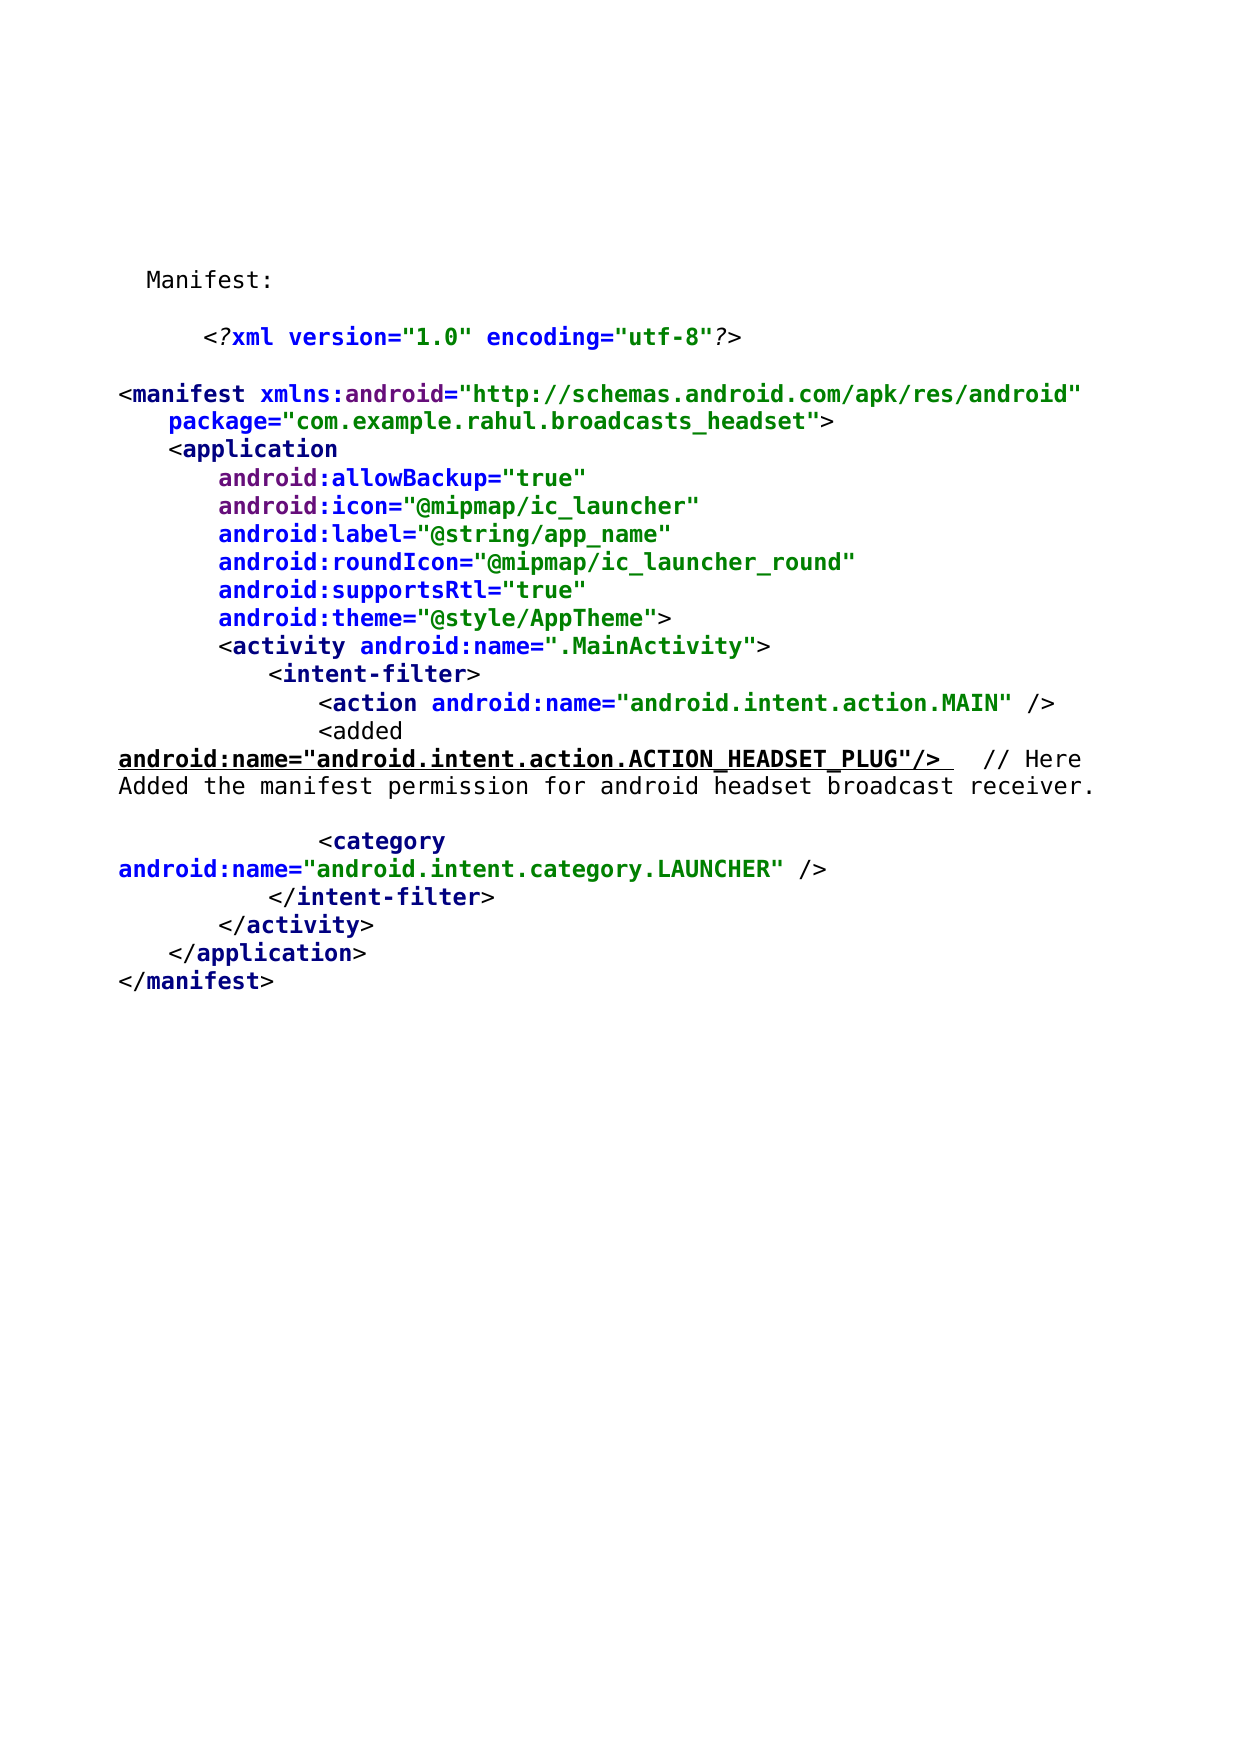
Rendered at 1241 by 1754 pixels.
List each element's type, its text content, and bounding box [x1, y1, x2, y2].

text <added android:name="android.intent.action.ACTION_HEADSET_PLUG"/> // Here Added the manifest permission for android headset broadcast receiver. [118, 717, 1122, 800]
text </manifest> [118, 967, 1122, 995]
text android:allowBackup="true" [118, 464, 1122, 492]
text android:icon="@mipmap/ic_launcher" [118, 492, 1122, 520]
text </application> [118, 939, 1122, 967]
text <category android:name="android.intent.category.LAUNCHER" /> [118, 828, 1122, 883]
text android:theme="@style/AppTheme"> [118, 605, 1122, 633]
text <application [118, 436, 1122, 464]
text package="com.example.rahul.broadcasts_headset"> [118, 408, 1122, 436]
text </activity> [118, 911, 1122, 939]
text android:label="@string/app_name" [118, 520, 1122, 548]
text <?xml version="1.0" encoding="utf-8"?> [118, 324, 1122, 351]
text android:supportsRtl="true" [118, 577, 1122, 605]
text <intent-filter> [118, 661, 1122, 689]
text </intent-filter> [118, 883, 1122, 911]
text <action android:name="android.intent.action.MAIN" /> [118, 689, 1122, 717]
text <activity android:name=".MainActivity"> [118, 633, 1122, 661]
text android:roundIcon="@mipmap/ic_launcher_round" [118, 548, 1122, 577]
text Manifest: [118, 267, 1122, 294]
text <manifest xmlns:android="http://schemas.android.com/apk/res/android" [118, 381, 1122, 408]
